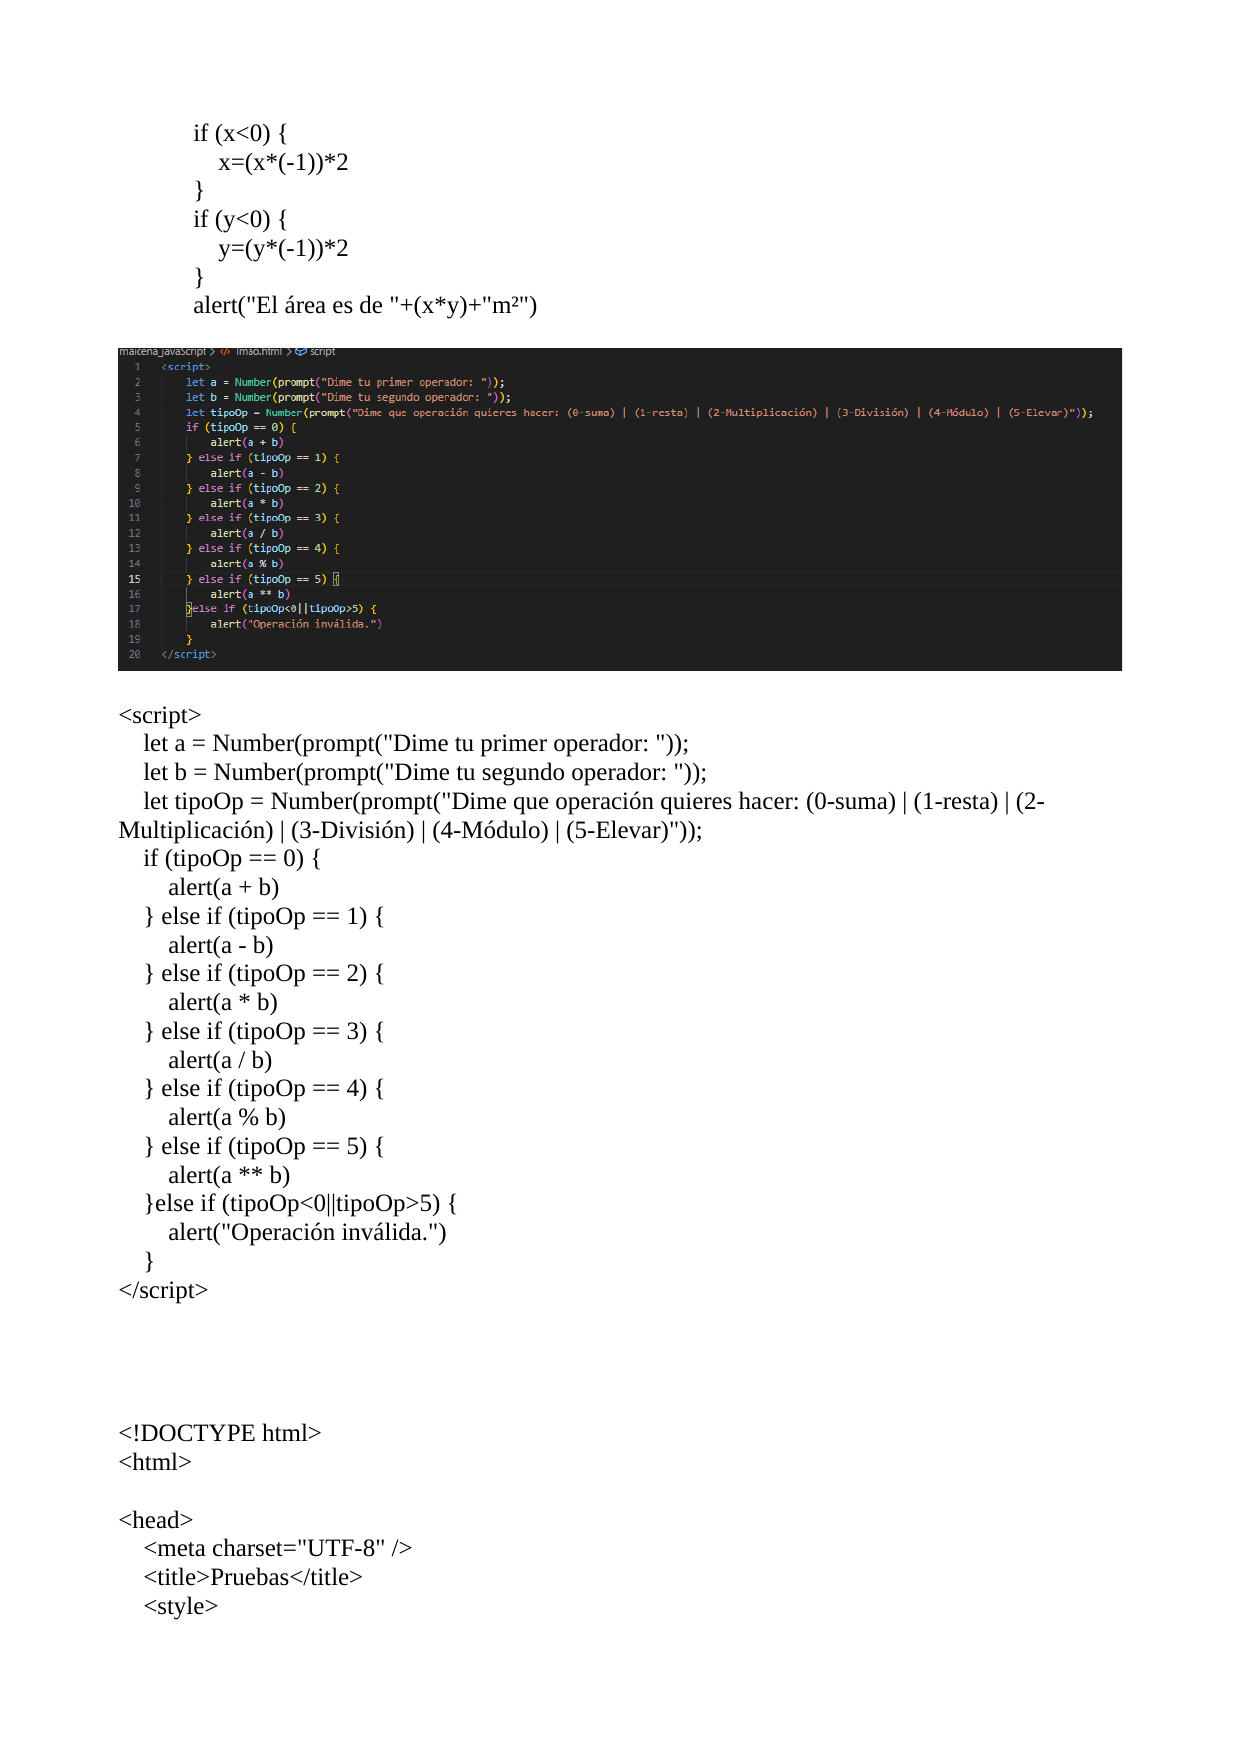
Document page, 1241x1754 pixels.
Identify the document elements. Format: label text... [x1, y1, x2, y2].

text <meta charset="UTF-8" /> [118, 1533, 1122, 1562]
text let tipoOp = Number(prompt("Dime que operación quieres hacer: (0-suma) | (1-resta) | (2-Multiplicación) | (3-División) | (4-Módulo) | (5-Elevar)")); [118, 786, 1122, 843]
text alert(a - b) [118, 930, 1122, 958]
text } else if (tipoOp == 1) { [118, 901, 1122, 930]
text } else if (tipoOp == 5) { [118, 1131, 1122, 1160]
text alert(a / b) [118, 1045, 1122, 1073]
text if (tipoOp == 0) { [118, 843, 1122, 872]
text alert(a ** b) [118, 1160, 1122, 1188]
text </script> [118, 1275, 1122, 1303]
text alert(a % b) [118, 1102, 1122, 1131]
text <style> [118, 1591, 1122, 1620]
text alert(a * b) [118, 987, 1122, 1016]
text let b = Number(prompt("Dime tu segundo operador: ")); [118, 757, 1122, 786]
text } [118, 1246, 1122, 1275]
text } else if (tipoOp == 3) { [118, 1016, 1122, 1045]
text <script> [118, 700, 1122, 728]
list if (x<0) { x=(x*(-1))*2 } if (y<0) { y=(y*(-1))*2 } alert("El área es de "+(x*y)+"m²") [156, 118, 1122, 319]
text <head> [118, 1505, 1122, 1533]
text <title>Pruebas</title> [118, 1562, 1122, 1591]
text let a = Number(prompt("Dime tu primer operador: ")); [118, 728, 1122, 757]
text <!DOCTYPE html> [118, 1418, 1122, 1447]
text } else if (tipoOp == 2) { [118, 958, 1122, 987]
text alert("Operación inválida.") [118, 1217, 1122, 1246]
text <html> [118, 1447, 1122, 1476]
picture [118, 348, 1123, 671]
text alert(a + b) [118, 872, 1122, 901]
text } else if (tipoOp == 4) { [118, 1073, 1122, 1102]
text }else if (tipoOp<0||tipoOp>5) { [118, 1188, 1122, 1217]
